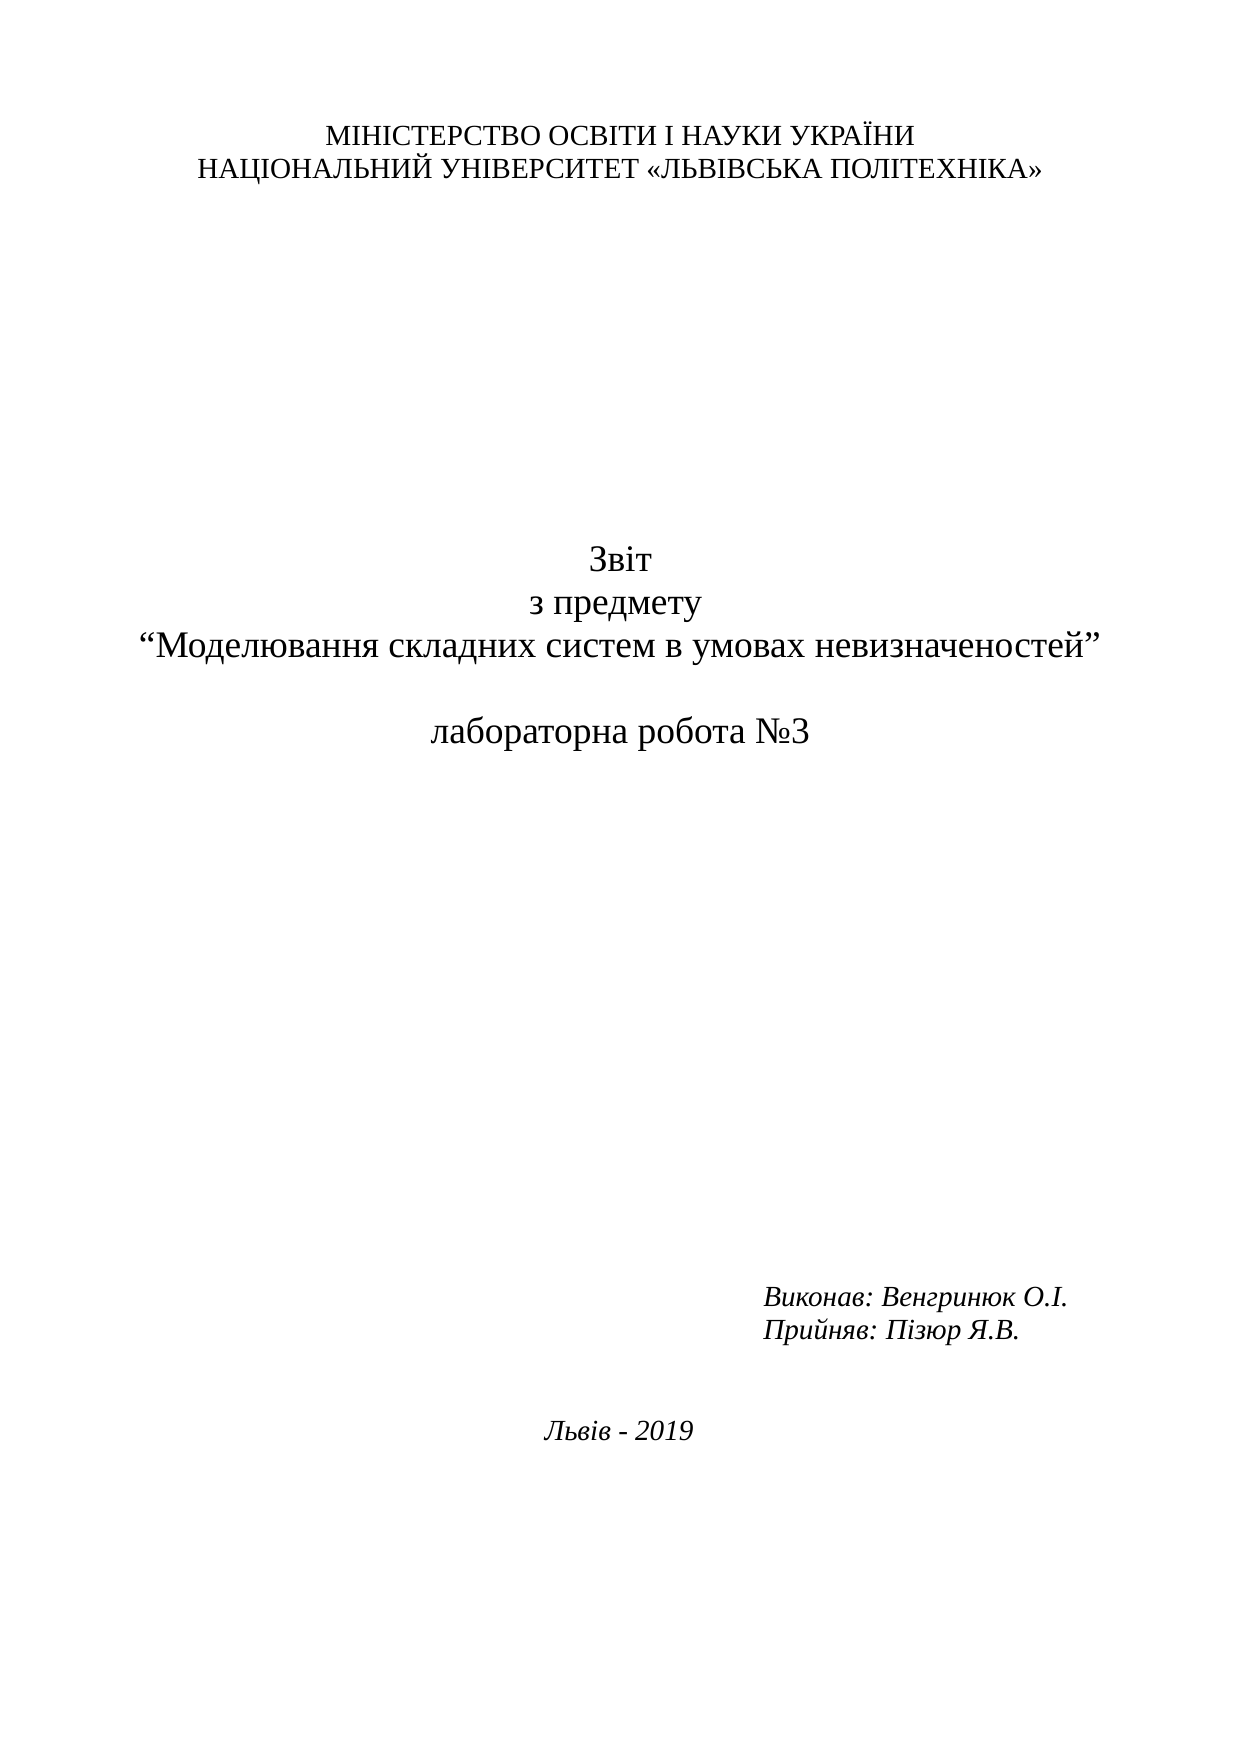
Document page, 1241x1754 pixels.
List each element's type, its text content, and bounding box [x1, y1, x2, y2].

text Прийняв: Пізюр Я.В. [763, 1312, 1122, 1346]
text лабораторна робота №3 [118, 709, 1122, 752]
text Виконав: Венгринюк О.І. [763, 1279, 1122, 1312]
text НАЦІОНАЛЬНИЙ УНІВЕРСИТЕТ «ЛЬВІВСЬКА ПОЛІТЕХНІКА» [118, 152, 1122, 185]
text Львів - 2019 [118, 1413, 1122, 1447]
text МІНІСТЕРСТВО ОСВІТИ І НАУКИ УКРАЇНИ [118, 118, 1122, 152]
text Звіт [118, 536, 1122, 579]
text з предмету [118, 579, 1122, 623]
text “Моделювання складних систем в умовах невизначеностей” [118, 623, 1122, 666]
